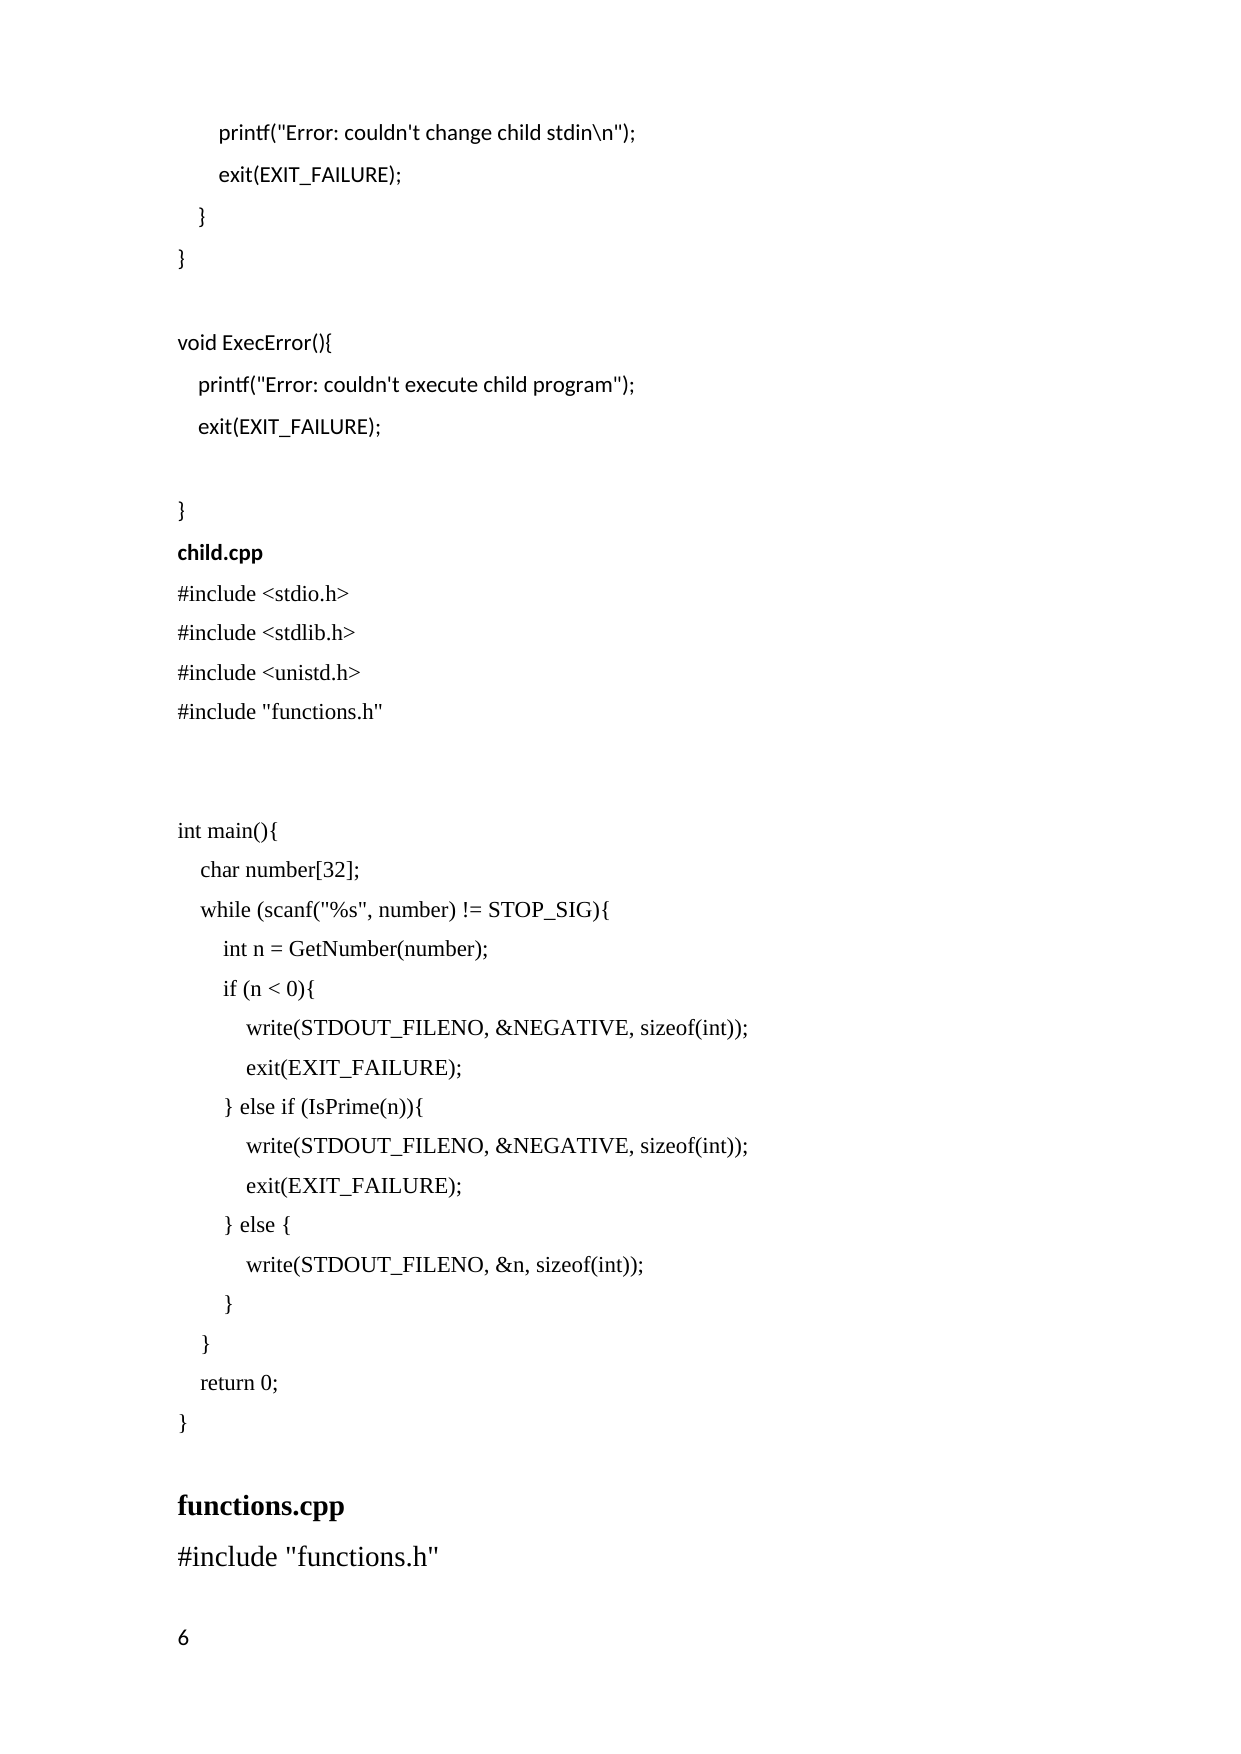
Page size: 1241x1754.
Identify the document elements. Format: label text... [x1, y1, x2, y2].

text } else { [177, 1212, 1152, 1238]
text } else if (IsPrime(n)){ [177, 1093, 1152, 1119]
text exit(EXIT_FAILURE); [177, 1054, 1152, 1080]
text #include <unistd.h> [177, 659, 1152, 685]
text #include "functions.h" [177, 698, 1152, 725]
text write(STDOUT_FILENO, &NEGATIVE, sizeof(int)); [177, 1133, 1152, 1159]
text } [177, 202, 1152, 230]
text } [177, 1409, 1152, 1435]
text } [177, 1330, 1152, 1356]
text write(STDOUT_FILENO, &n, sizeof(int)); [177, 1251, 1152, 1277]
text } [177, 1291, 1152, 1317]
text printf("Error: couldn't execute child program"); [177, 370, 1152, 398]
text functions.cpp [177, 1488, 1152, 1521]
text } [177, 496, 1152, 524]
text int main(){ [177, 817, 1152, 843]
text printf("Error: couldn't change child stdin\n"); [177, 118, 1152, 146]
text return 0; [177, 1369, 1152, 1396]
text write(STDOUT_FILENO, &NEGATIVE, sizeof(int)); [177, 1014, 1152, 1041]
text exit(EXIT_FAILURE); [177, 160, 1152, 188]
text char number[32]; [177, 856, 1152, 883]
text if (n < 0){ [177, 975, 1152, 1001]
text void ExecError(){ [177, 328, 1152, 356]
text exit(EXIT_FAILURE); [177, 412, 1152, 440]
text int n = GetNumber(number); [177, 935, 1152, 962]
text #include <stdio.h> [177, 580, 1152, 606]
text #include "functions.h" [177, 1539, 1152, 1573]
text #include <stdlib.h> [177, 619, 1152, 646]
text while (scanf("%s", number) != STOP_SIG){ [177, 896, 1152, 922]
text exit(EXIT_FAILURE); [177, 1172, 1152, 1198]
text } [177, 244, 1152, 272]
text child.cpp [177, 538, 1152, 566]
